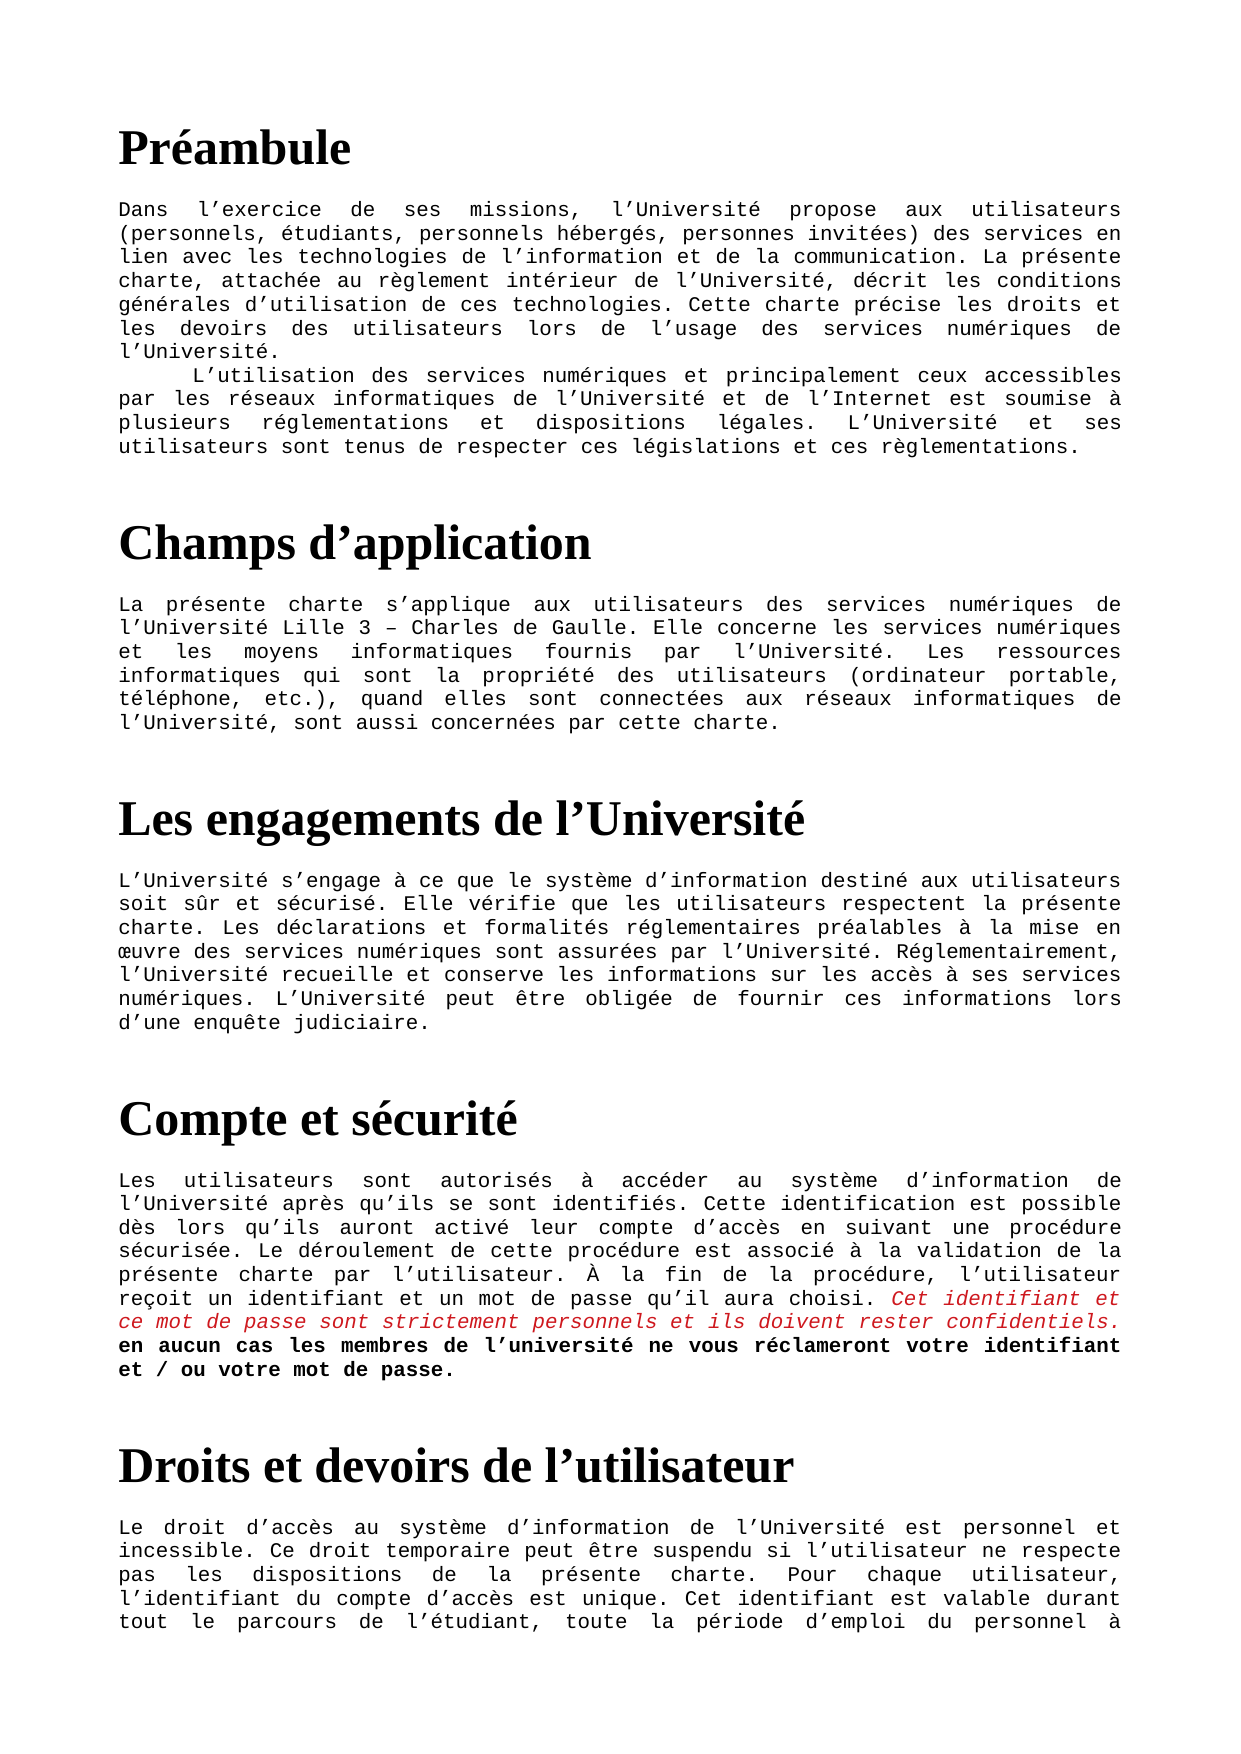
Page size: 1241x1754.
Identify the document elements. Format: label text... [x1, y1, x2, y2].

subtitle Champs d’application [118, 512, 1122, 570]
text Le droit d’accès au système d’information de l’Université est personnel et incessible. Ce droit temporaire peut être suspendu si l’utilisateur ne respecte pas les dispositions de la présente charte. Pour chaque utilisateur, l’identifiant du compte d’accès est unique. Cet identifiant est valable durant tout le parcours de l’étudiant, toute la période d’emploi du personnel à [118, 1517, 1122, 1635]
subtitle Compte et sécurité [118, 1088, 1122, 1146]
subtitle Droits et devoirs de l’utilisateur [118, 1436, 1122, 1493]
subtitle Les engagements de l’Université [118, 789, 1122, 846]
text L’utilisation des services numériques et principalement ceux accessibles par les réseaux informatiques de l’Université et de l’Internet est soumise à plusieurs réglementations et dispositions légales. L’Université et ses utilisateurs sont tenus de respecter ces législations et ces règlementations. [118, 365, 1122, 459]
text L’Université s’engage à ce que le système d’information destiné aux utilisateurs soit sûr et sécurisé. Elle vérifie que les utilisateurs respectent la présente charte. Les déclarations et formalités réglementaires préalables à la mise en œuvre des services numériques sont assurées par l’Université. Réglementairement, l’Université recueille et conserve les informations sur les accès à ses services numériques. L’Université peut être obligée de fournir ces informations lors d’une enquête judiciaire. [118, 870, 1122, 1035]
text Les utilisateurs sont autorisés à accéder au système d’information de l’Université après qu’ils se sont identifiés. Cette identification est possible dès lors qu’ils auront activé leur compte d’accès en suivant une procédure sécurisée. Le déroulement de cette procédure est associé à la validation de la présente charte par l’utilisateur. À la fin de la procédure, l’utilisateur reçoit un identifiant et un mot de passe qu’il aura choisi. Cet identifiant et ce mot de passe sont strictement personnels et ils doivent rester confidentiels. en aucun cas les membres de l’université ne vous réclameront votre identifiant et / ou votre mot de passe. [118, 1169, 1122, 1382]
text Dans l’exercice de ses missions, l’Université propose aux utilisateurs (personnels, étudiants, personnels hébergés, personnes invitées) des services en lien avec les technologies de l’information et de la communication. La présente charte, attachée au règlement intérieur de l’Université, décrit les conditions générales d’utilisation de ces technologies. Cette charte précise les droits et les devoirs des utilisateurs lors de l’usage des services numériques de l’Université. [118, 199, 1122, 365]
subtitle Préambule [118, 118, 1122, 176]
text La présente charte s’applique aux utilisateurs des services numériques de l’Université Lille 3 – Charles de Gaulle. Elle concerne les services numériques et les moyens informatiques fournis par l’Université. Les ressources informatiques qui sont la propriété des utilisateurs (ordinateur portable, téléphone, etc.), quand elles sont connectées aux réseaux informatiques de l’Université, sont aussi concernées par cette charte. [118, 594, 1122, 736]
